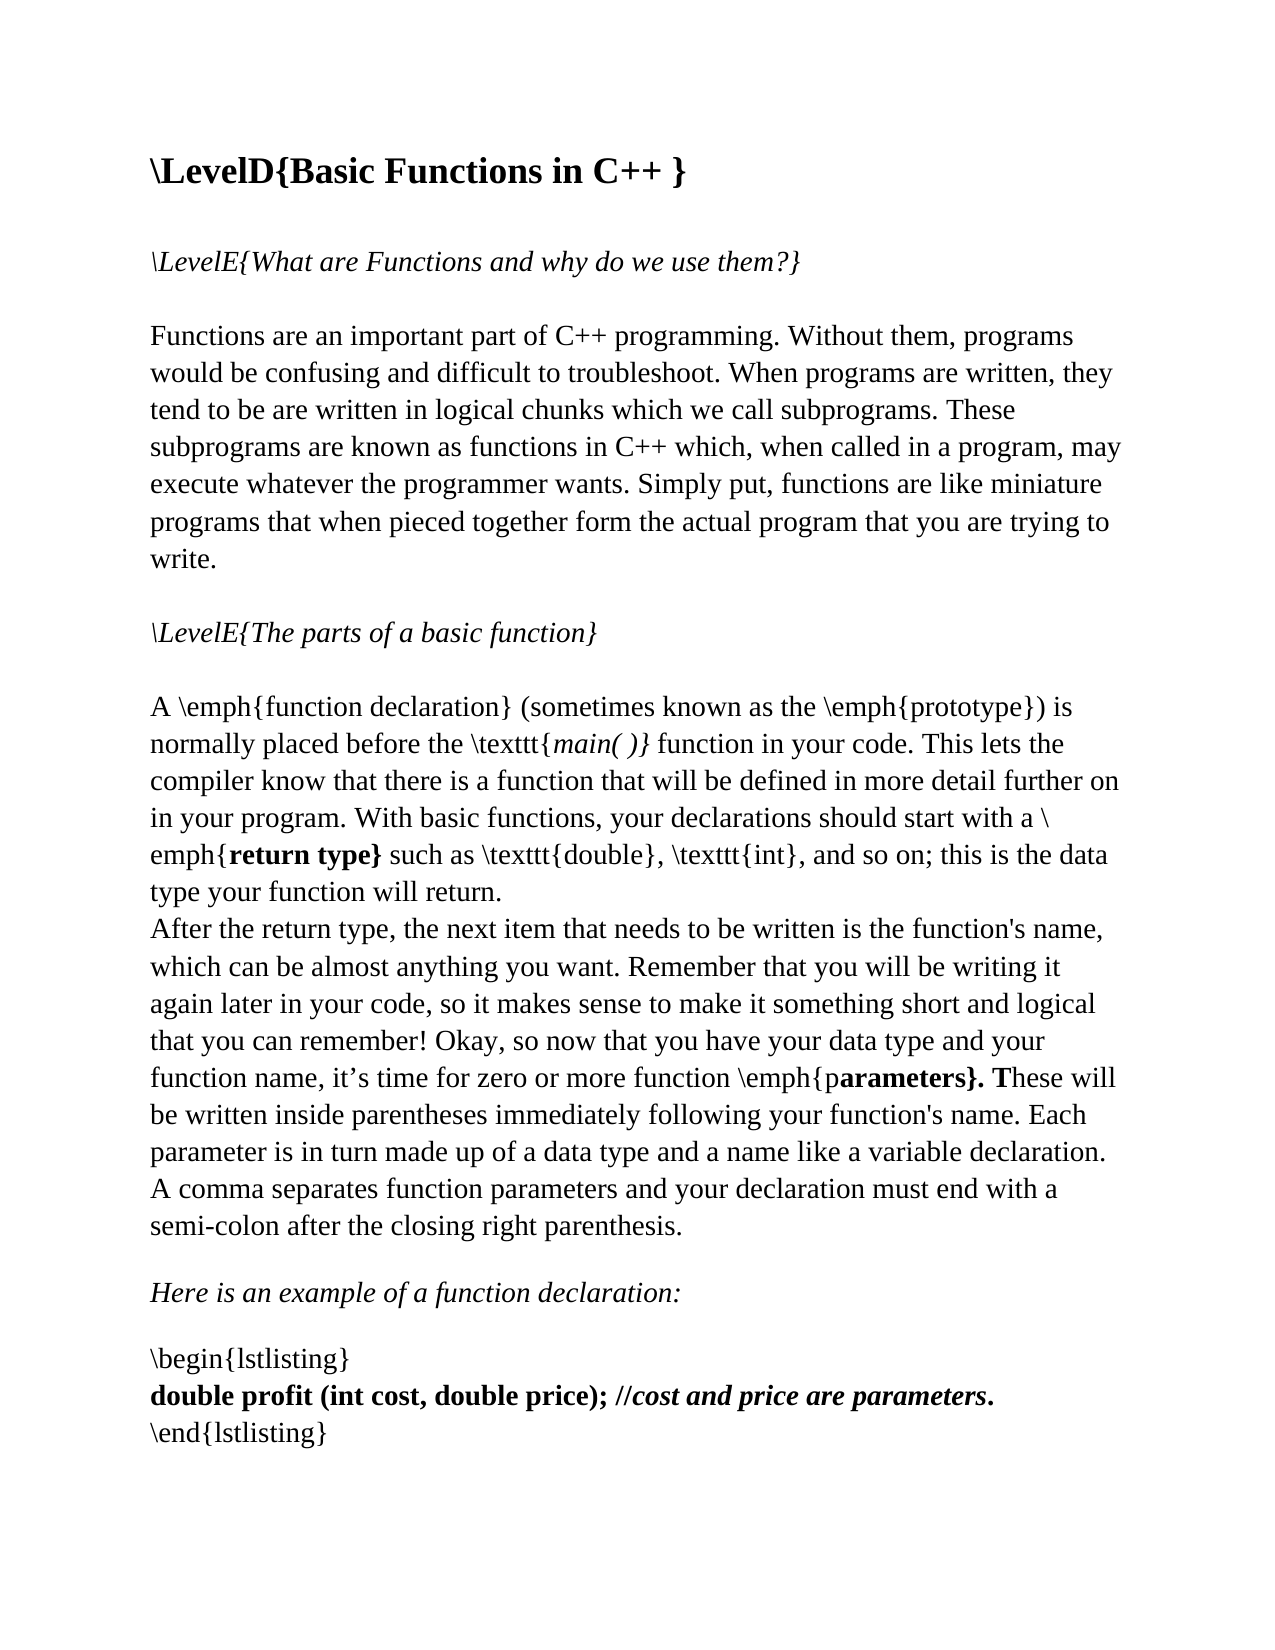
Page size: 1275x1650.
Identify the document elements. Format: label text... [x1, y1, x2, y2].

text \begin{lstlisting} [150, 1342, 1125, 1375]
text Here is an example of a function declaration: [150, 1276, 1125, 1308]
text \end{lstlisting} [150, 1417, 1125, 1449]
text \LevelE{What are Functions and why do we use them?} [150, 245, 1125, 278]
text A \emph{function declaration} (sometimes known as the \emph{prototype}) is normally placed before the \texttt{main( )} function in your code. This lets the compiler know that there is a function that will be defined in more detail further on in your program. With basic functions, your declarations should start with a \emph{return type} such as \texttt{double}, \texttt{int}, and so on; this is the data type your function will return. [150, 690, 1125, 908]
text After the return type, the next item that needs to be written is the function's name, which can be almost anything you want. Remember that you will be writing it again later in your code, so it makes sense to make it something short and logical that you can remember! Okay, so now that you have your data type and your function name, it’s time for zero or more function \emph{parameters}. These will be written inside parentheses immediately following your function's name. Each parameter is in turn made up of a data type and a name like a variable declaration. A comma separates function parameters and your declaration must end with a semi-colon after the closing right parenthesis. [150, 913, 1125, 1242]
text \LevelD{Basic Functions in C++ } [150, 150, 1125, 192]
text Functions are an important part of C++ programming. Without them, programs would be confusing and difficult to troubleshoot. When programs are written, they tend to be are written in logical chunks which we call subprograms. These subprograms are known as functions in C++ which, when called in a program, may execute whatever the programmer wants. Simply put, functions are like miniature programs that when pieced together form the actual program that you are trying to write. [150, 319, 1125, 574]
text \LevelE{The parts of a basic function} [150, 616, 1125, 648]
text double profit (int cost, double price); //cost and price are parameters. [150, 1379, 1125, 1412]
